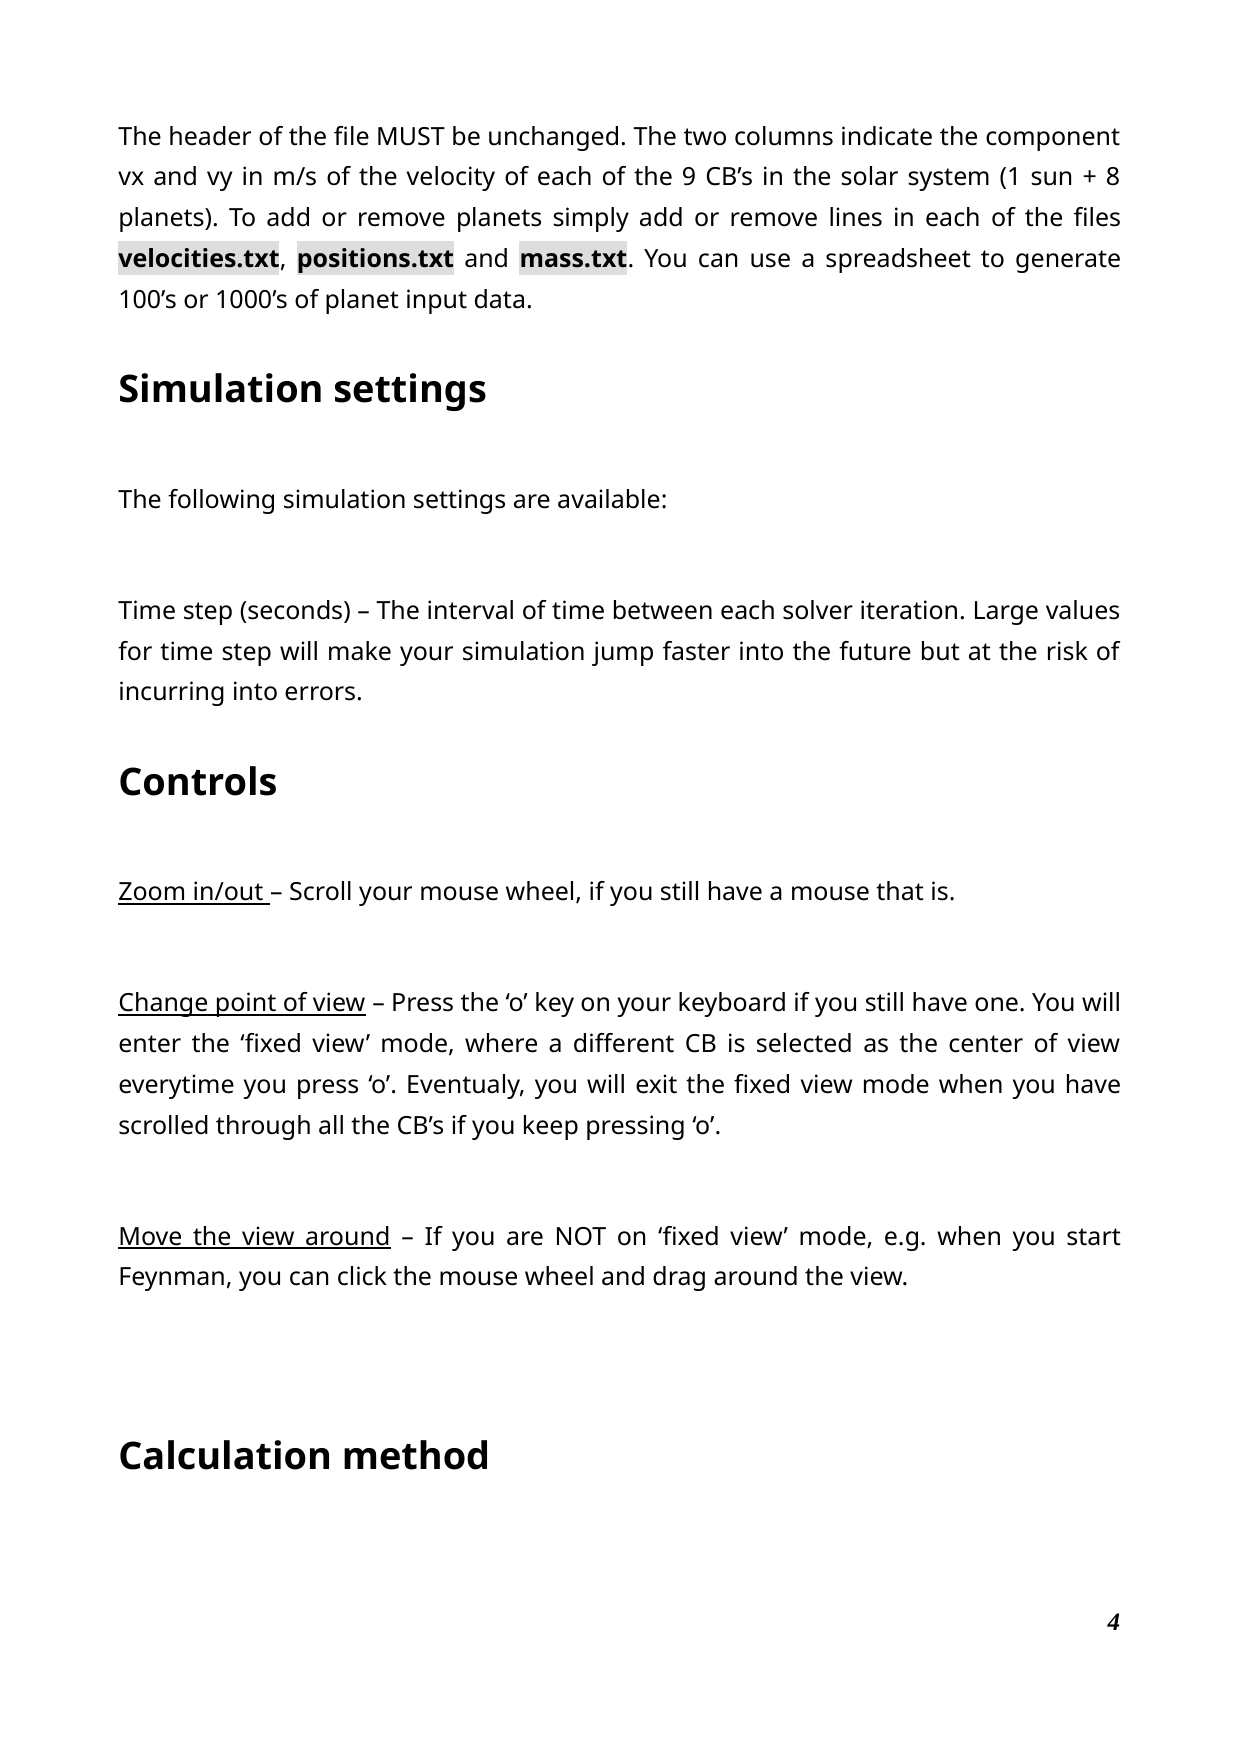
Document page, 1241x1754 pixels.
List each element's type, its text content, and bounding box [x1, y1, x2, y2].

text Move the view around – If you are NOT on ‘fixed view’ mode, e.g. when you start Feynman, you can click the mouse wheel and drag around the view. [118, 1218, 1122, 1293]
text The header of the file MUST be unchanged. The two columns indicate the component vx and vy in m/s of the velocity of each of the 9 CB’s in the solar system (1 sun + 8 planets). To add or remove planets simply add or remove lines in each of the files velocities.txt, positions.txt and mass.txt. You can use a spreadsheet to generate 100’s or 1000’s of planet input data. [118, 118, 1122, 316]
text The following simulation settings are available: [118, 481, 1122, 516]
subtitle Controls [118, 754, 1122, 806]
subtitle Calculation method [118, 1428, 1122, 1480]
subtitle Simulation settings [118, 362, 1122, 413]
text Time step (seconds) – The interval of time between each solver iteration. Large values for time step will make your simulation jump faster into the future but at the risk of incurring into errors. [118, 592, 1122, 708]
text Zoom in/out – Scroll your mouse wheel, if you still have a mouse that is. [118, 874, 1122, 908]
text Change point of view – Press the ‘o’ key on your keyboard if you still have one. You will enter the ‘fixed view’ mode, where a different CB is selected as the center of view everytime you press ‘o’. Eventualy, you will exit the fixed view mode when you have scrolled through all the CB’s if you keep pressing ‘o’. [118, 985, 1122, 1141]
